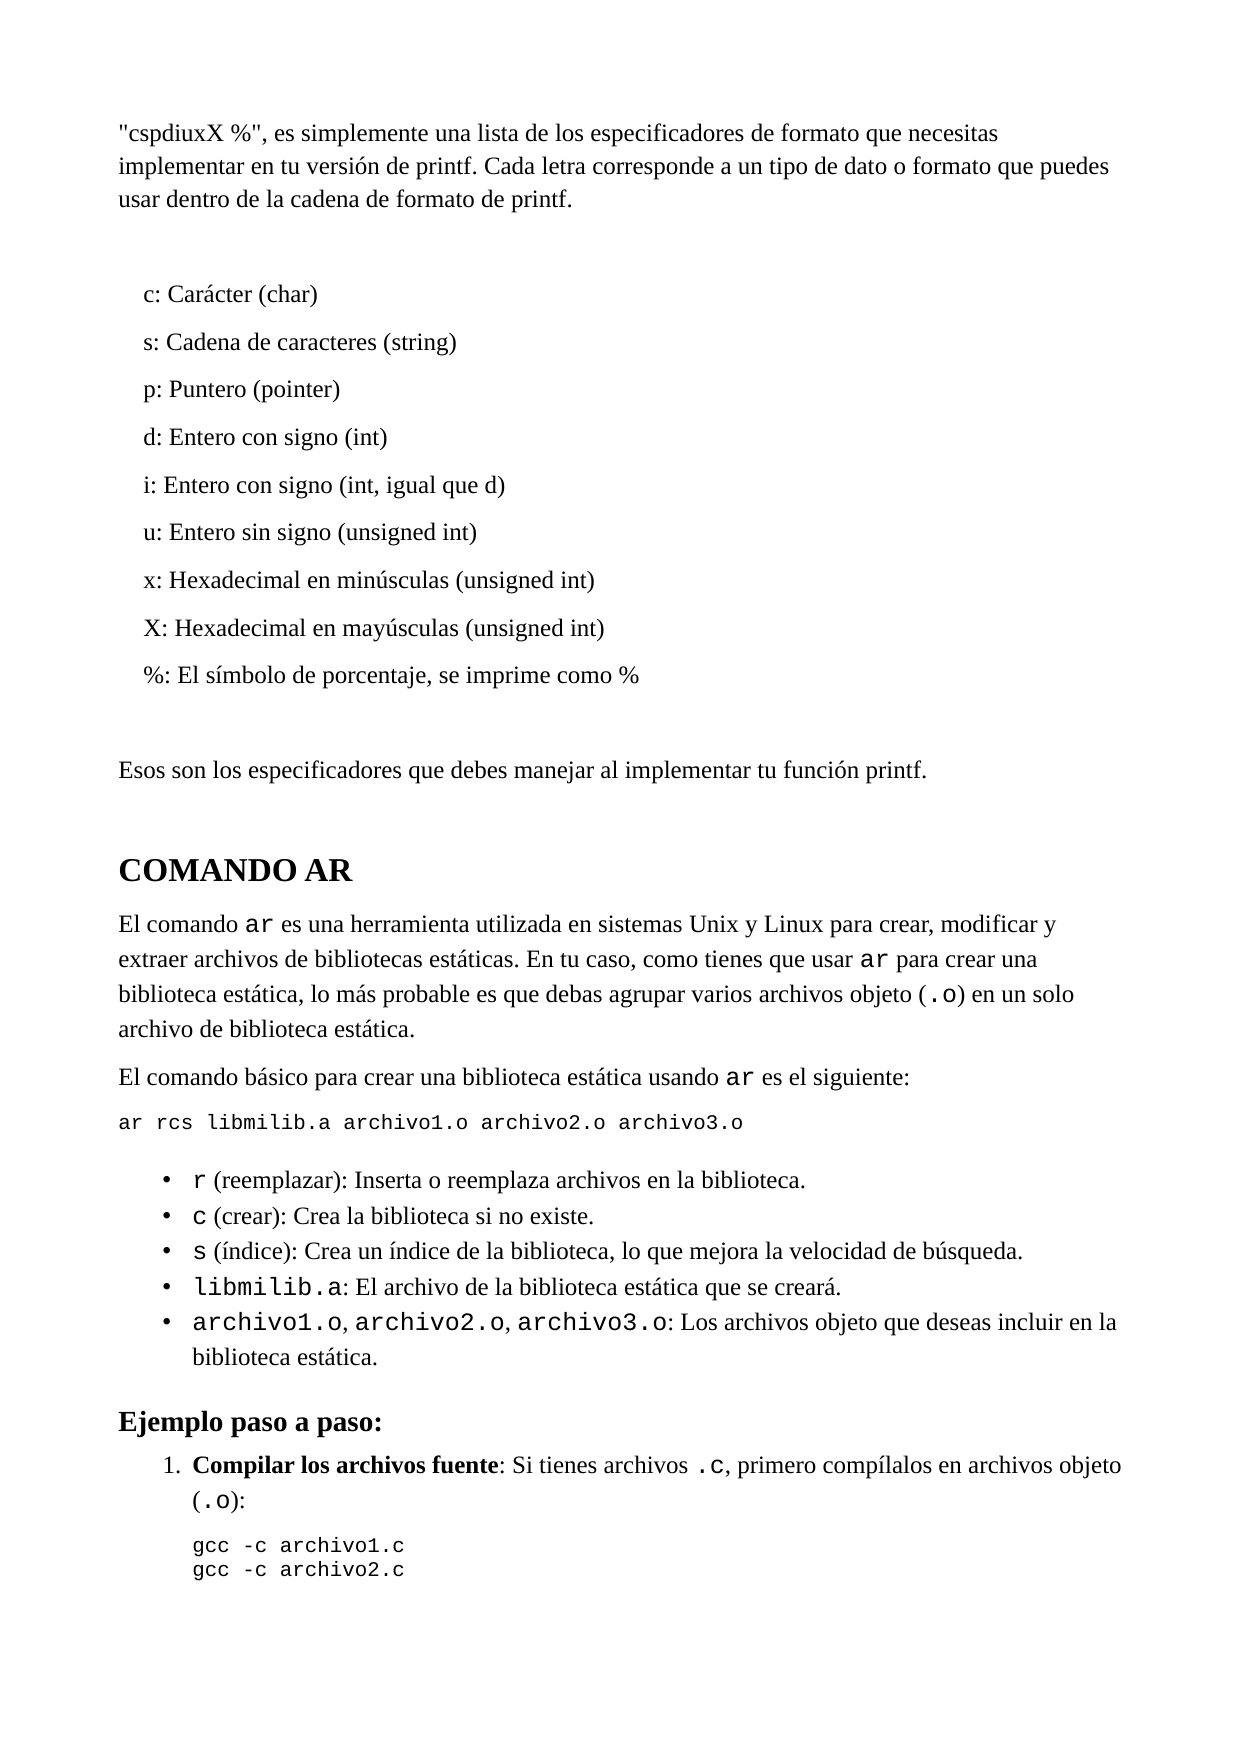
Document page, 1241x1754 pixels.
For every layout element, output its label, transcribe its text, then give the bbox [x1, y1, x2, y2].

text c: Carácter (char) [118, 279, 1122, 308]
subtitle Ejemplo paso a paso: [118, 1404, 1122, 1438]
text i: Entero con signo (int, igual que d) [118, 470, 1122, 498]
text COMANDO AR [118, 851, 1122, 889]
list gcc -c archivo1.c [162, 1535, 1122, 1559]
text El comando ar es una herramienta utilizada en sistemas Unix y Linux para crear, modificar y extraer archivos de bibliotecas estáticas. En tu caso, como tienes que usar ar para crear una biblioteca estática, lo más probable es que debas agrupar varios archivos objeto (.o) en un solo archivo de biblioteca estática. [118, 909, 1122, 1043]
text El comando básico para crear una biblioteca estática usando ar es el siguiente: [118, 1062, 1122, 1093]
text "cspdiuxX %", es simplemente una lista de los especificadores de formato que necesitas implementar en tu versión de printf. Cada letra corresponde a un tipo de dato o formato que puedes usar dentro de la cadena de formato de printf. [118, 118, 1122, 213]
list gcc -c archivo2.c [162, 1559, 1122, 1583]
text s: Cadena de caracteres (string) [118, 327, 1122, 356]
text Esos son los especificadores que debes manejar al implementar tu función printf. [118, 755, 1122, 784]
text x: Hexadecimal en minúsculas (unsigned int) [118, 565, 1122, 594]
list s (índice): Crea un índice de la biblioteca, lo que mejora la velocidad de búsqueda. [162, 1236, 1122, 1267]
text ar rcs libmilib.a archivo1.o archivo2.o archivo3.o [118, 1112, 1122, 1136]
text X: Hexadecimal en mayúsculas (unsigned int) [118, 613, 1122, 641]
list c (crear): Crea la biblioteca si no existe. [162, 1201, 1122, 1232]
list r (reemplazar): Inserta o reemplaza archivos en la biblioteca. [162, 1165, 1122, 1196]
text d: Entero con signo (int) [118, 422, 1122, 451]
text %: El símbolo de porcentaje, se imprime como % [118, 660, 1122, 689]
text p: Puntero (pointer) [118, 374, 1122, 403]
list archivo1.o, archivo2.o, archivo3.o: Los archivos objeto que deseas incluir en la biblioteca estática. [162, 1307, 1122, 1371]
list Compilar los archivos fuente: Si tienes archivos .c, primero compílalos en archivos objeto (.o): [162, 1450, 1122, 1516]
text u: Entero sin signo (unsigned int) [118, 517, 1122, 546]
list libmilib.a: El archivo de la biblioteca estática que se creará. [162, 1272, 1122, 1302]
